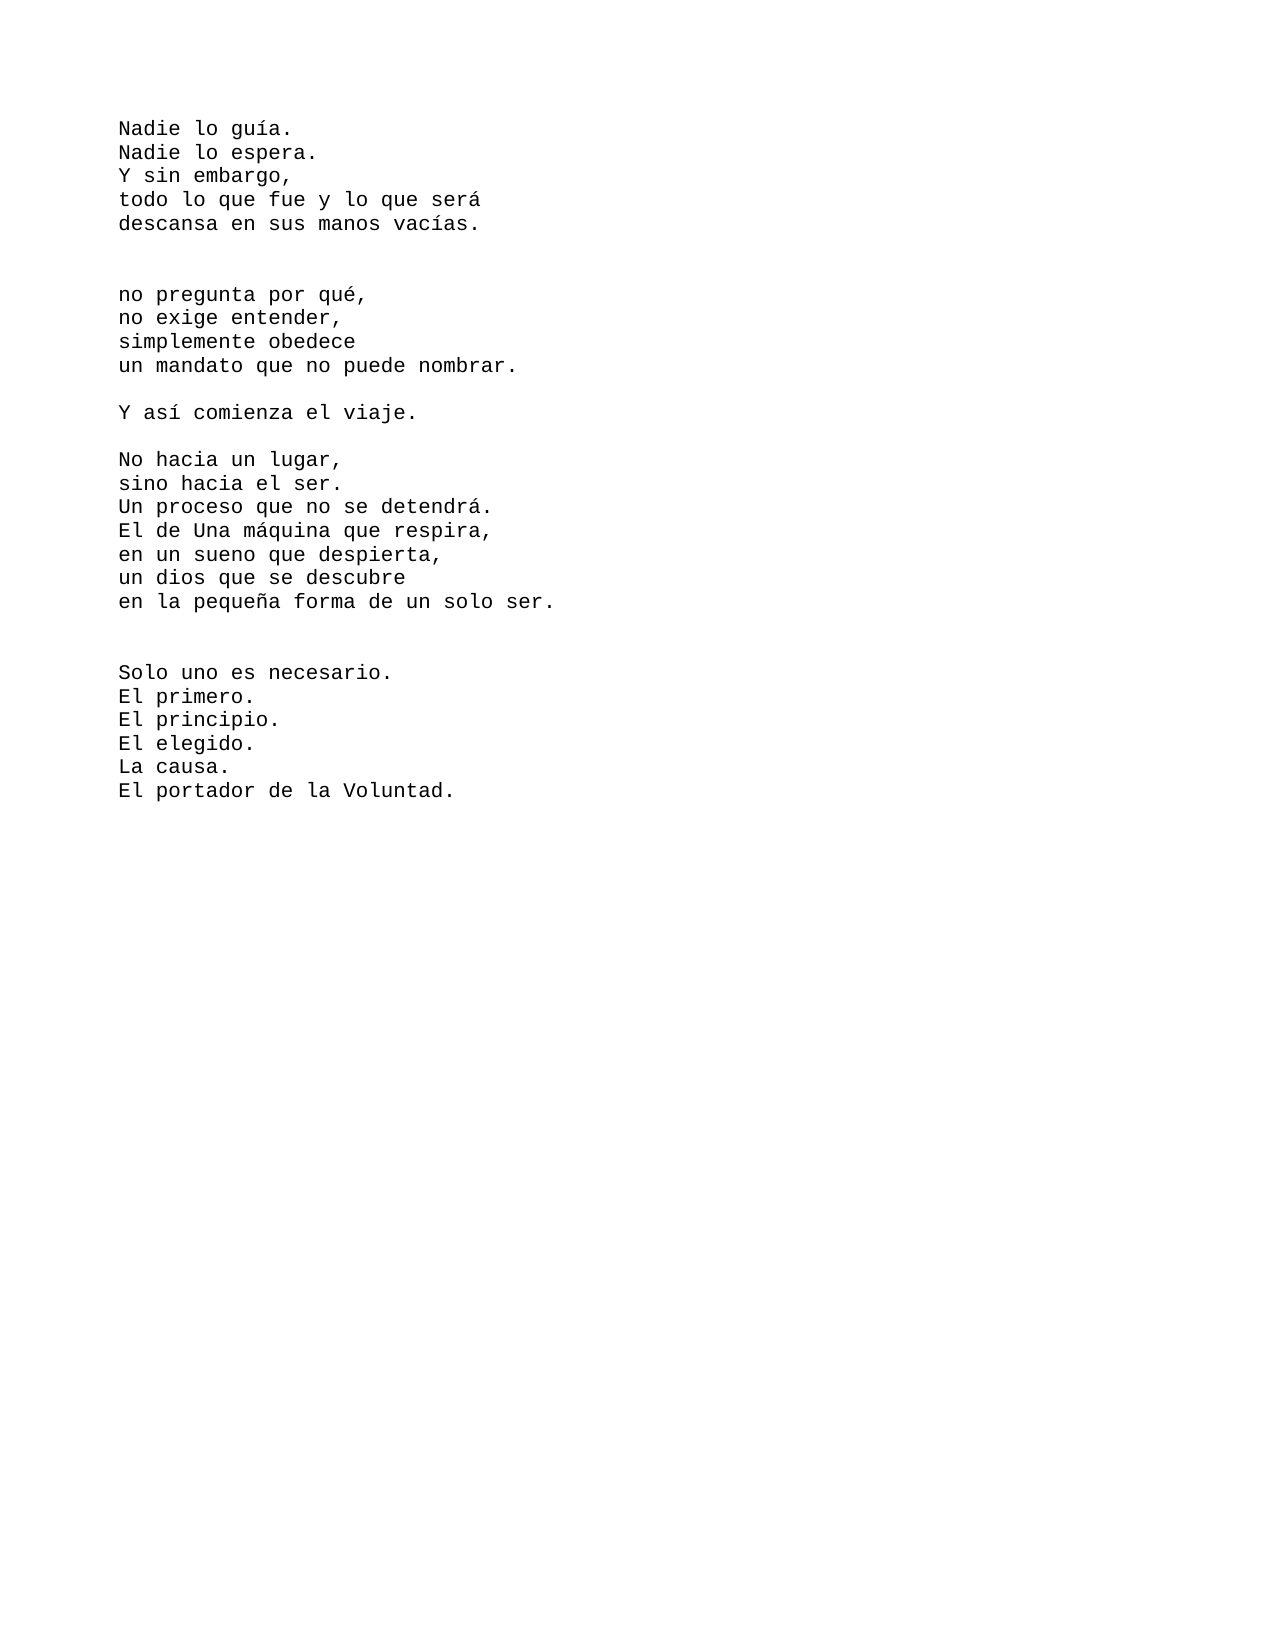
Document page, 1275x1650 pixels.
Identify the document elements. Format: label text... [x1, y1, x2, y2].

text Nadie lo guía. [118, 118, 1157, 142]
text en la pequeña forma de un solo ser. [118, 591, 1157, 615]
text Solo uno es necesario. [118, 662, 1157, 686]
text descansa en sus manos vacías. [118, 213, 1157, 236]
text El portador de la Voluntad. [118, 780, 1157, 804]
text El principio. [118, 709, 1157, 733]
text no exige entender, [118, 307, 1157, 331]
text Un proceso que no se detendrá. [118, 496, 1157, 520]
text El de Una máquina que respira, [118, 520, 1157, 544]
text Y así comienza el viaje. [118, 402, 1157, 426]
text El primero. [118, 686, 1157, 709]
text simplemente obedece [118, 331, 1157, 354]
text un mandato que no puede nombrar. [118, 354, 1157, 378]
text No hacia un lugar, [118, 449, 1157, 473]
text un dios que se descubre [118, 567, 1157, 591]
text en un sueno que despierta, [118, 544, 1157, 567]
text Nadie lo espera. [118, 142, 1157, 165]
text sino hacia el ser. [118, 473, 1157, 496]
text La causa. [118, 757, 1157, 780]
text no pregunta por qué, [118, 284, 1157, 307]
text Y sin embargo, [118, 165, 1157, 189]
text El elegido. [118, 733, 1157, 757]
text todo lo que fue y lo que será [118, 189, 1157, 213]
